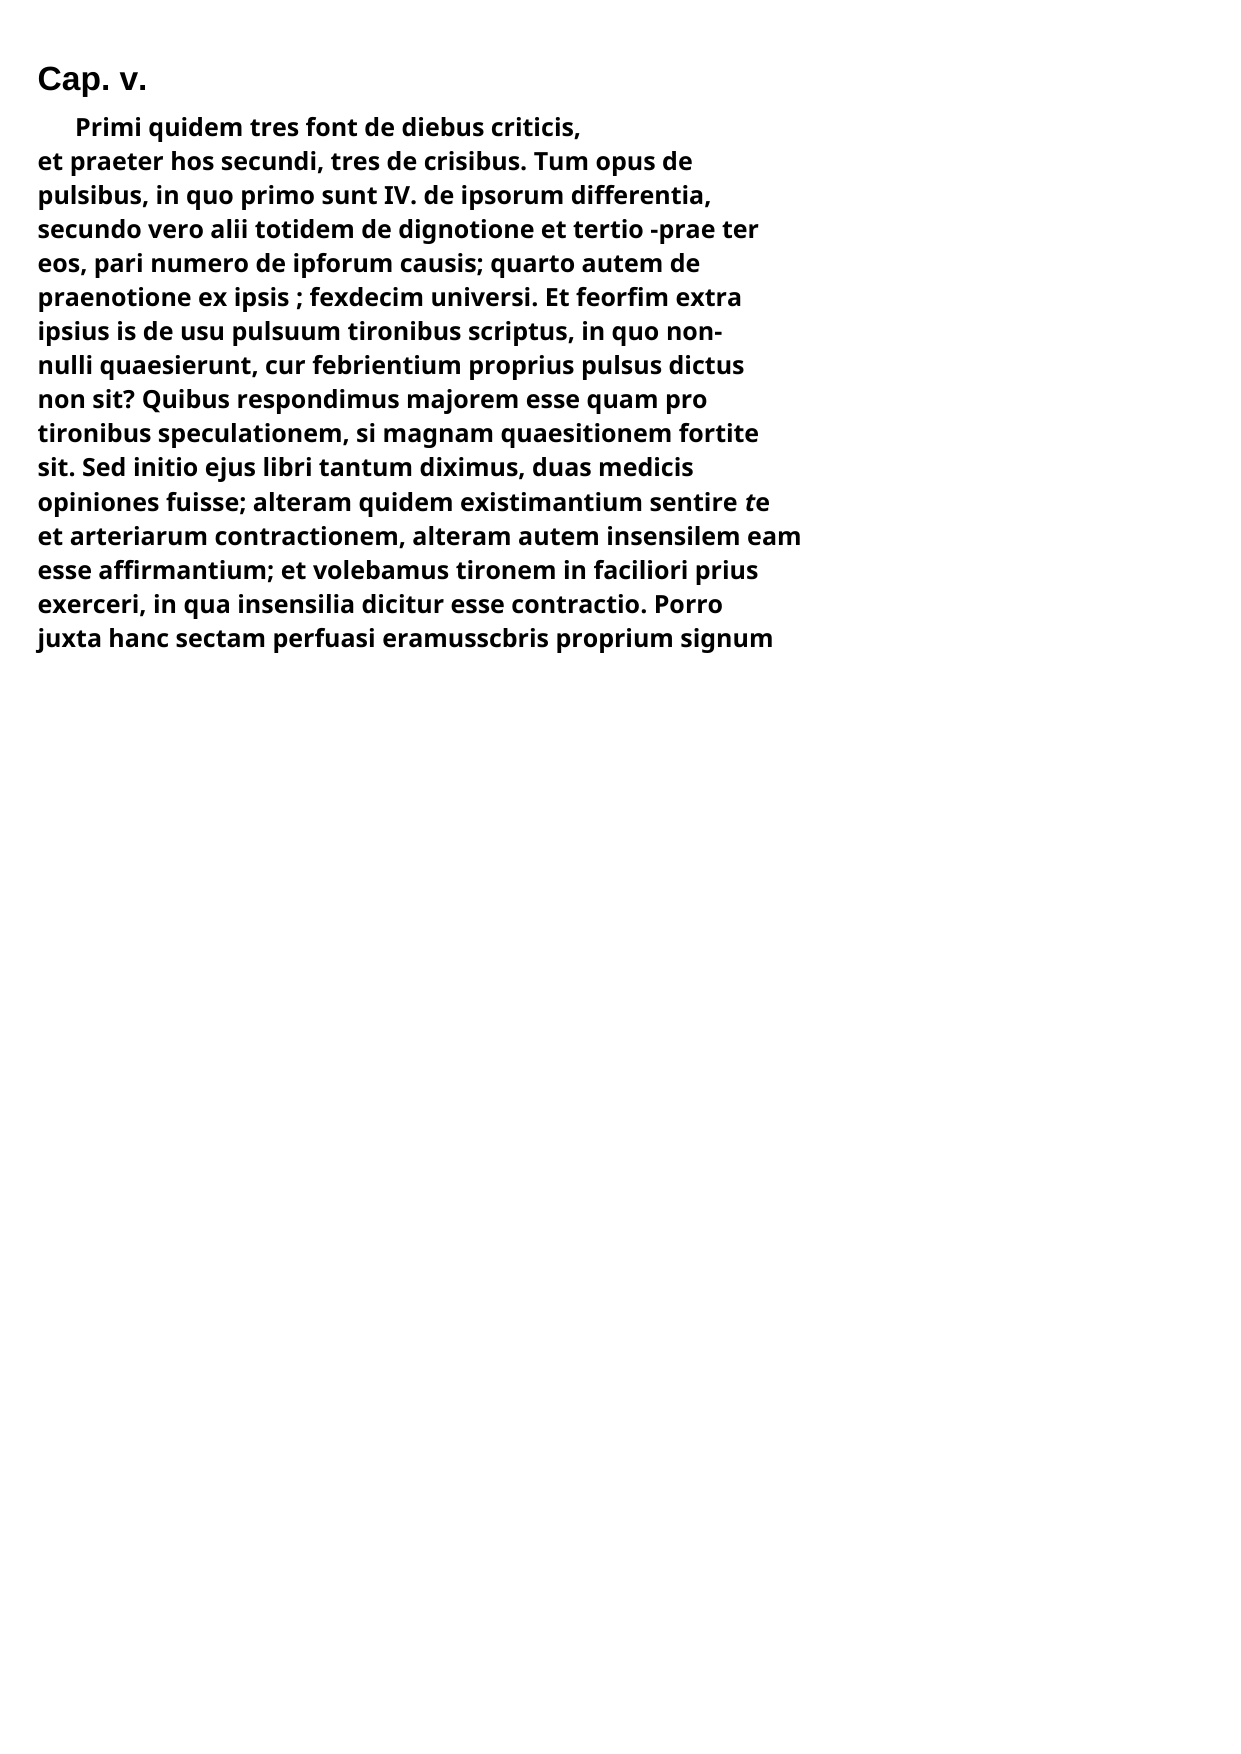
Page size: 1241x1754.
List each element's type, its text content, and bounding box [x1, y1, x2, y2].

subtitle Cap. v. [37, 58, 1203, 97]
text Primi quidem tres font de diebus criticis, et praeter hos secundi, tres de crisibus. Tum opus de pulsibus, in quo primo sunt IV. de ipsorum differentia, secundo vero alii totidem de dignotione et tertio -prae ter eos, pari numero de ipforum causis; quarto autem de praenotione ex ipsis ; fexdecim universi. Et feorfim extra ipsius is de usu pulsuum tironibus scriptus, in quo non- nulli quaesierunt, cur febrientium proprius pulsus dictus non sit? Quibus respondimus majorem esse quam pro tironibus speculationem, si magnam quaesitionem fortite sit. Sed initio ejus libri tantum diximus, duas medicis opiniones fuisse; alteram quidem existimantium sentire te et arteriarum contractionem, alteram autem insensilem eam esse affirmantium; et volebamus tironem in faciliori prius exerceri, in qua insensilia dicitur esse contractio. Porro juxta hanc sectam perfuasi eramusscbris proprium signum [37, 109, 1203, 654]
